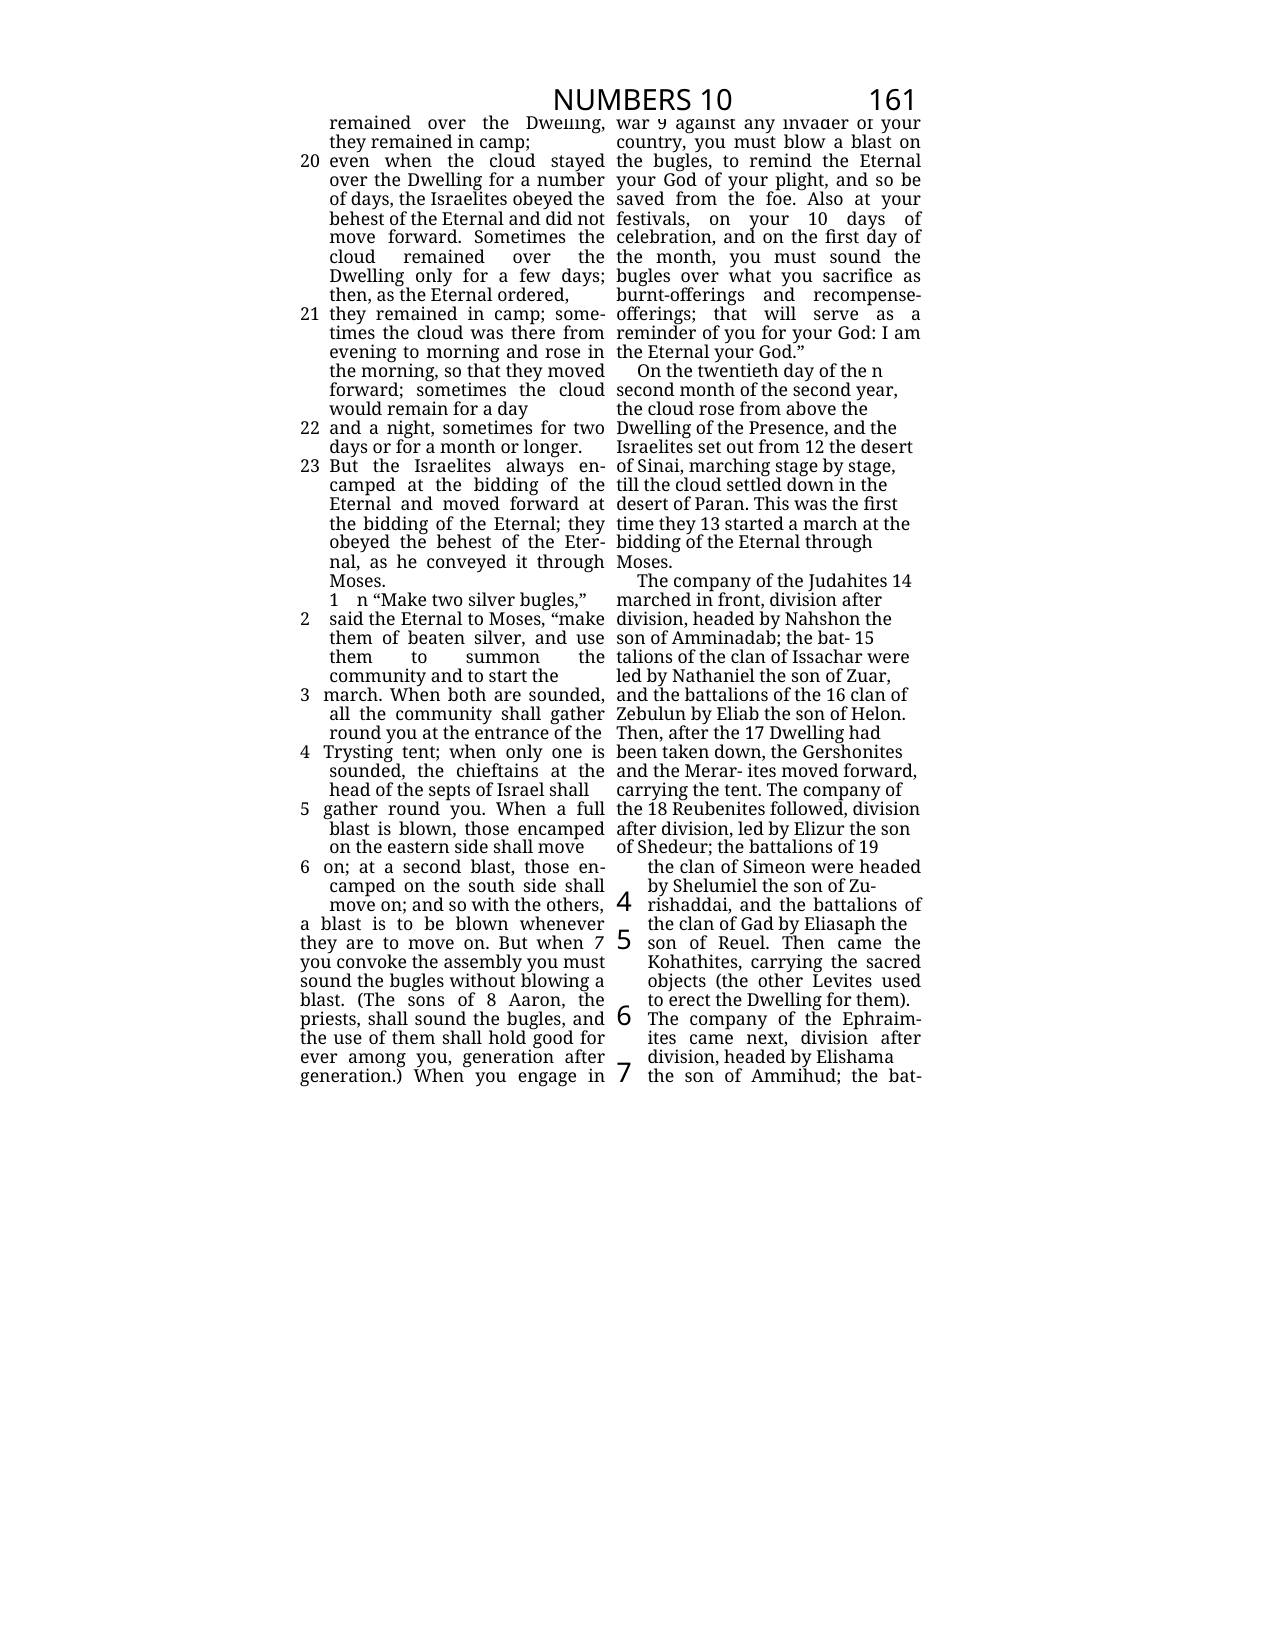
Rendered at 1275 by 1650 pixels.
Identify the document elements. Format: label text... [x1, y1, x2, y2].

list rishaddai, and the battalions of the clan of Gad by Eliasaph the [616, 896, 921, 934]
list on; at a second blast, those en­camped on the south side shall move on; and so with the others, [300, 858, 605, 915]
list But the Israelites always en­camped at the bidding of the Eternal and moved forward at the bidding of the Eternal; they obeyed the behest of the Eter­nal, as he conveyed it through Moses. [300, 457, 605, 591]
list gather round you. When a full blast is blown, those encamped on the eastern side shall move [300, 801, 605, 858]
text war 9 against any invader of your country, you must blow a blast on the bugles, to remind the Eternal your God of your plight, and so be saved from the foe. Also at your festivals, on your 10 days of celebration, and on the first day of the month, you must sound the bugles over what you sacrifice as burnt-offerings and recompense-offerings; that will serve as a reminder of you for your God: I am the Eternal your God.” [616, 114, 921, 362]
list remained over the Dwell­ing, they remained in camp; [300, 114, 605, 152]
list even when the cloud stayed over the Dwelling for a number of days, the Israelites obeyed the behest of the Eternal and did not move forward. Sometimes the cloud remained over the Dwelling only for a few days; then, as the Eternal ordered, [300, 152, 605, 305]
text The company of the Judahites 14 marched in front, division after division, headed by Nahshon the son of Amminadab; the bat- 15 talions of the clan of Issachar were led by Nathaniel the son of Zuar, and the battalions of the 16 clan of Zebulun by Eliab the son of Helon. Then, after the 17 Dwelling had been taken down, the Gershonites and the Merar- ites moved forward, carrying the tent. The company of the 18 Reubenites followed, division after division, led by Elizur the son of Shedeur; the battalions of 19 [616, 572, 921, 858]
text On the twentieth day of the n second month of the second year, the cloud rose from above the Dwelling of the Presence, and the Israelites set out from 12 the desert of Sinai, marching stage by stage, till the cloud set­tled down in the desert of Paran. This was the first time they 13 started a march at the bidding of the Eternal through Moses. [616, 362, 921, 572]
list son of Reuel. Then came the Kohathites, carrying the sacred objects (the other Levites used to erect the Dwelling for them). [616, 934, 921, 1010]
list Trysting tent; when only one is sounded, the chieftains at the head of the septs of Israel shall [300, 743, 605, 801]
list march. When both are sounded, all the community shall gather round you at the entrance of the [300, 686, 605, 743]
text the clan of Simeon were headed by Shelumiel the son of Zu- [647, 858, 921, 896]
list the son of Ammihud; the bat­talions of the clan of Manasseh were led by Gamaliel the son of [616, 1067, 921, 1087]
text a blast is to be blown whenever they are to move on. But when 7 you convoke the assembly you must sound the bugles without blowing a blast. (The sons of 8 Aaron, the priests, shall sound the bugles, and the use of them shall hold good for ever among you, generation after genera­tion.) When you engage in [300, 915, 605, 1087]
list and a night, sometimes for two days or for a month or longer. [300, 419, 605, 457]
list n “Make two silver bugles,” [329, 591, 605, 610]
list said the Eternal to Moses, “make them of beaten silver, and use them to summon the community and to start the [300, 610, 605, 686]
list they remained in camp; some­times the cloud was there from evening to morning and rose in the morning, so that they moved forward; sometimes the cloud would remain for a day [300, 305, 605, 419]
list The company of the Ephraim- ites came next, division after division, headed by Elishama [616, 1010, 921, 1067]
